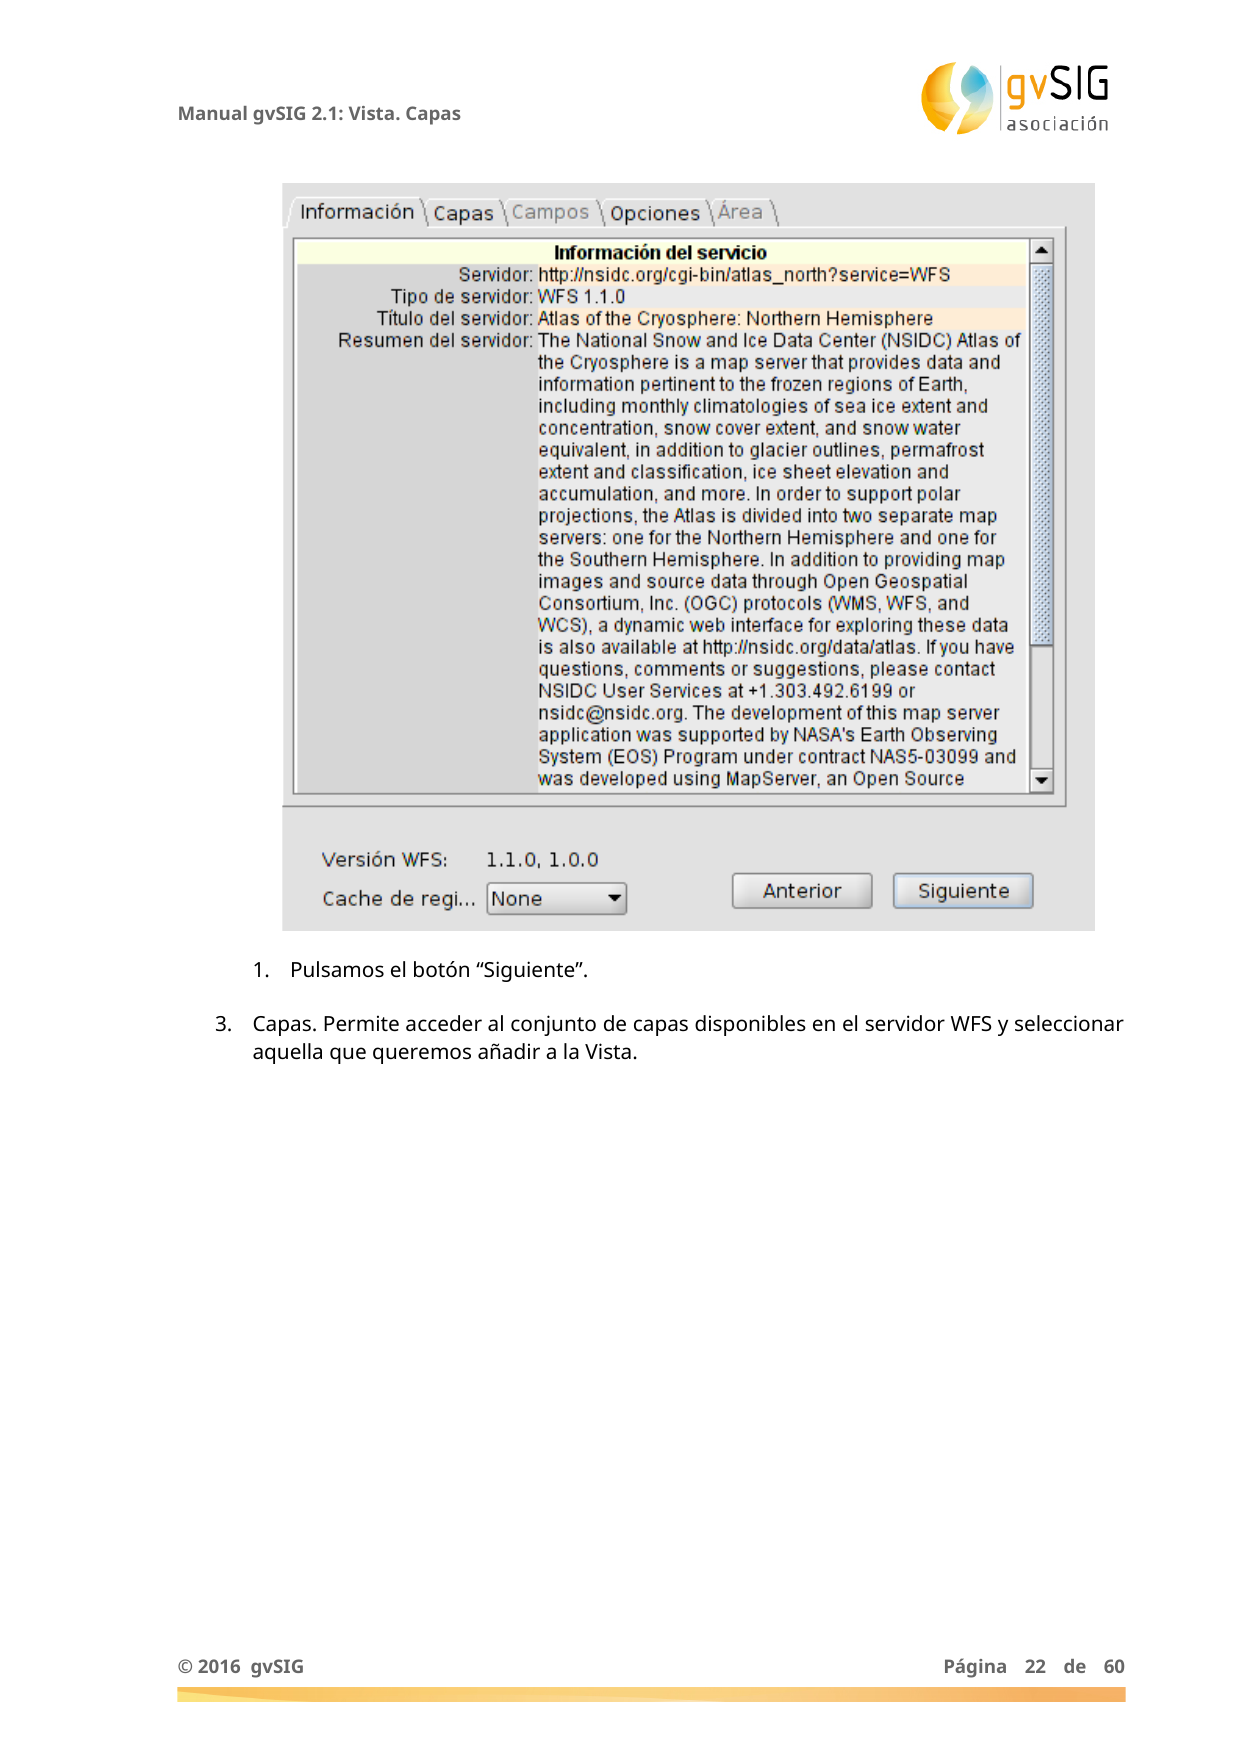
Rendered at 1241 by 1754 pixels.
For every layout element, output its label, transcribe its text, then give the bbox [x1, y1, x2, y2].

picture [902, 47, 1122, 148]
list Pulsamos el botón “Siguiente”. [252, 956, 1125, 984]
list Capas. Permite acceder al conjunto de capas disponibles en el servidor WFS y seleccionar aquella que queremos añadir a la Vista. [215, 1009, 1125, 1066]
picture [177, 1687, 1126, 1702]
picture [282, 183, 1095, 931]
